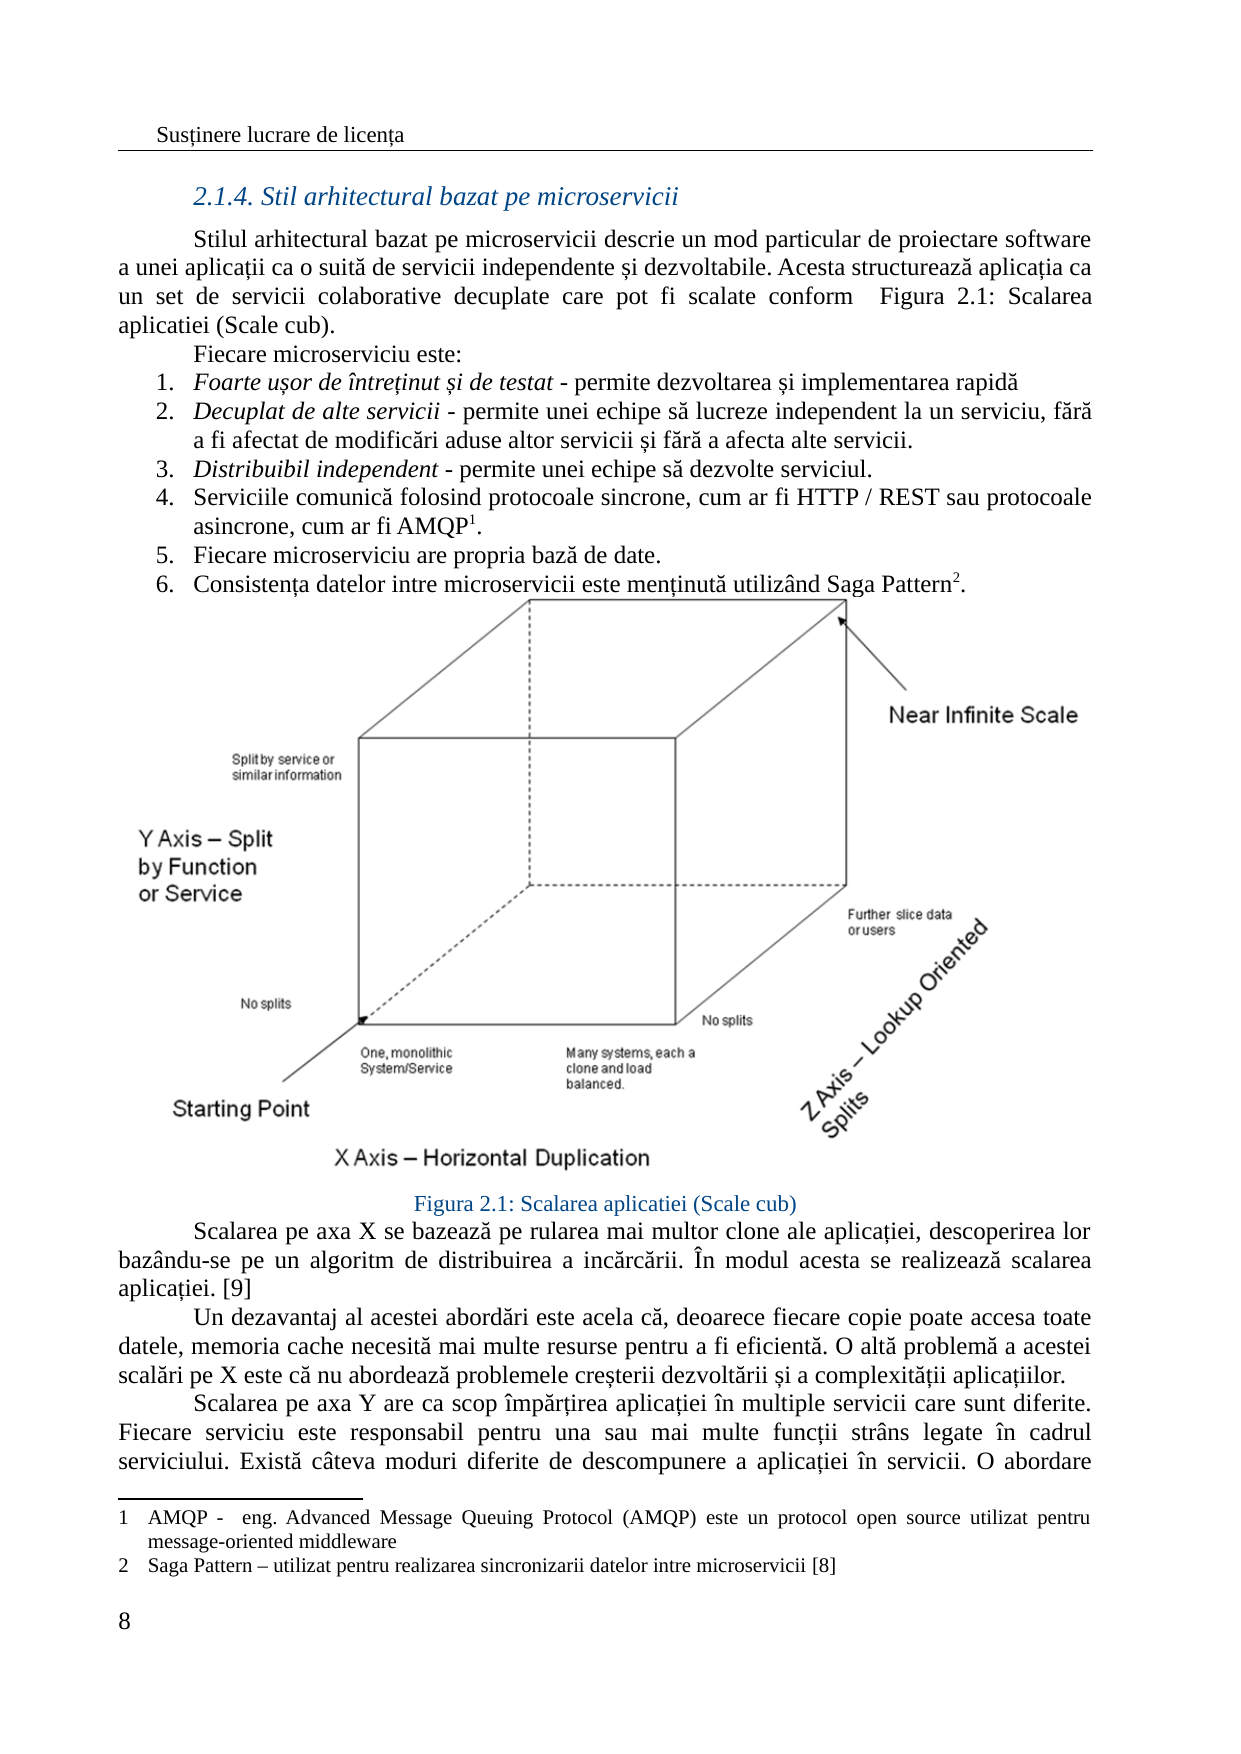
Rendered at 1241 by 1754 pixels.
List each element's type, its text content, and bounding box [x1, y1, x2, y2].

list Consistența datelor intre microservicii este menținută utilizând Saga Pattern. [156, 569, 1093, 597]
text Scalarea pe axa Y are ca scop împărțirea aplicației în multiple servicii care sunt diferite. Fiecare serviciu este responsabil pentru una sau mai multe funcții strâns legate în cadrul serviciului. Există câteva moduri diferite de descompunere a aplicației în servicii. O abordare este de a utiliza descompunerea bazată pe funcționalitate(echivalent cu un verb, a face ceva) și de a definii servicii care implementează un caz de utilizare unică, cum ar fi checkout. Cealaltă opțiune este descompunerea aplicației după nume și crearea serviciilor responsabile pentru toate operațiunile legate de o anumită entitate, cum ar fi managementul clienților. [25] [118, 1388, 1093, 1475]
list AMQP - eng. Advanced Message Queuing Protocol (AMQP) este un protocol open source utilizat pentru message-oriented middleware [118, 1505, 1093, 1553]
text Stilul arhitectural bazat pe microservicii descrie un mod particular de proiectare software a unei aplicații ca o suită de servicii independente și dezvoltabile. Acesta structurează aplicația ca un set de servicii colaborative decuplate care pot fi scalate conform Figura 2.1: Scalarea aplicatiei (Scale cub). [118, 224, 1093, 339]
list Serviciile comunică folosind protocoale sincrone, cum ar fi HTTP / REST sau protocoale asincrone, cum ar fi AMQP. [156, 482, 1093, 540]
text Fiecare microserviciu este: [118, 339, 1093, 367]
list Distribuibil independent - permite unei echipe să dezvolte serviciul. [156, 454, 1093, 482]
subtitle Stil arhitectural bazat pe microservicii [193, 180, 1093, 211]
list Saga Pattern – utilizat pentru realizarea sincronizarii datelor intre microservicii [23] [118, 1553, 1093, 1577]
picture [118, 597, 1093, 1185]
text Figura 2.1: Scalarea aplicatiei (Scale cub) [118, 1185, 1093, 1216]
text Scalarea pe axa X se bazează pe rularea mai multor clone ale aplicației, descoperirea lor bazându-se pe un algoritm de distribuirea a incărcării. În modul acesta se realizează scalarea aplicației. [24] [118, 1216, 1093, 1302]
list Decuplat de alte servicii - permite unei echipe să lucreze independent la un serviciu, fără a fi afectat de modificări aduse altor servicii și fără a afecta alte servicii. [156, 396, 1093, 454]
list Fiecare microserviciu are propria bază de date. [156, 540, 1093, 569]
list Foarte ușor de întreținut și de testat - permite dezvoltarea și implementarea rapidă [156, 367, 1093, 396]
text Un dezavantaj al acestei abordări este acela că, deoarece fiecare copie poate accesa toate datele, memoria cache necesită mai multe resurse pentru a fi eficientă. O altă problemă a acestei scalări pe X este că nu abordează problemele creșterii dezvoltării și a complexității aplicațiilor. [118, 1302, 1093, 1388]
